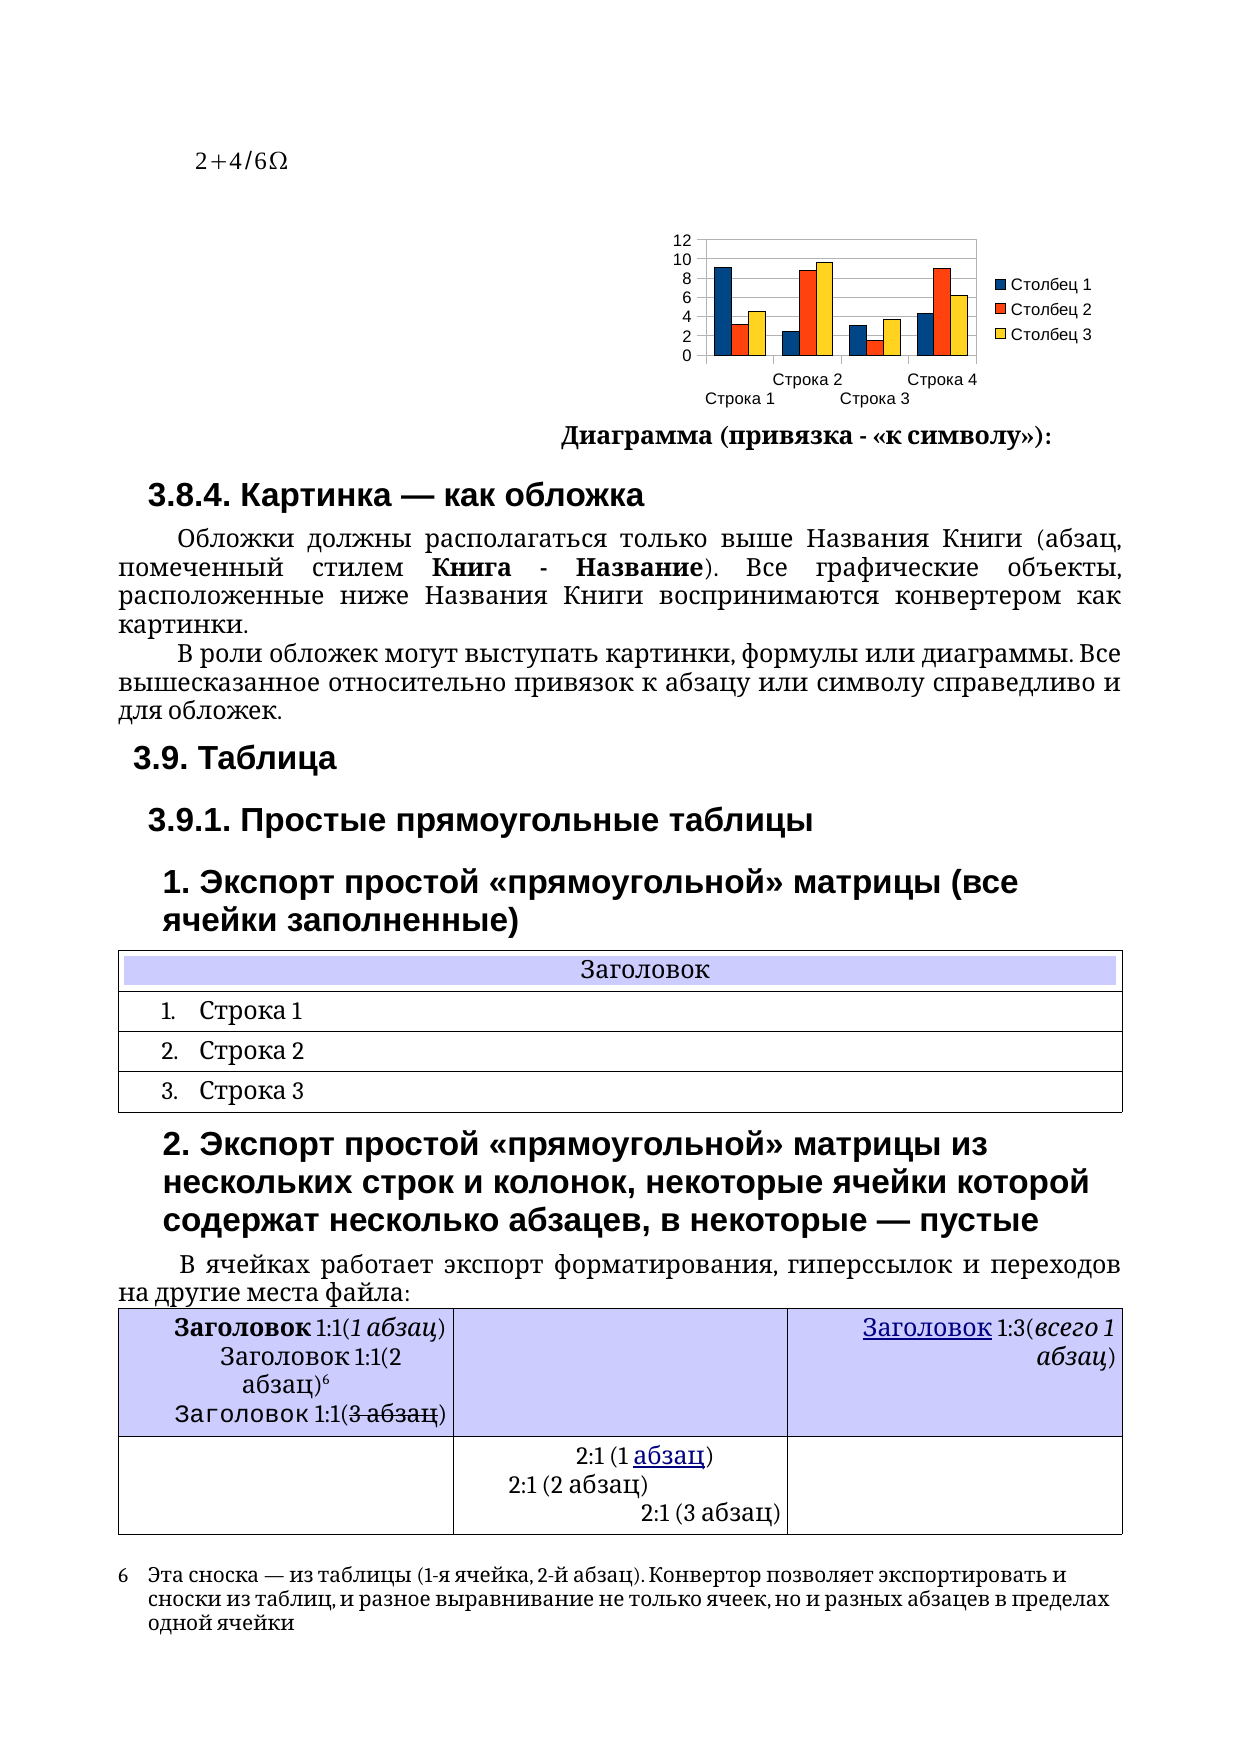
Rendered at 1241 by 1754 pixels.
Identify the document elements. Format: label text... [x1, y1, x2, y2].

text В ячейках работает экспорт форматирования, гиперссылок и переходов на другие места файла: [118, 1251, 1122, 1308]
table_header [454, 1309, 787, 1436]
subtitle 3.9.1. Простые прямоугольные таблицы [148, 800, 1122, 838]
text Диаграмма (привязка - «к символу»): [118, 218, 1122, 450]
text В роли обложек могут выступать картинки, формулы или диаграммы. Все вышесказанное относительно привязок к абзацу или символу справедливо и для обложек. [118, 640, 1122, 726]
table_cell Строка 1 [119, 992, 1122, 1031]
table_cell 2:1 (1 абзац) 2:1 (2 абзац) 2:1 (3 абзац) [454, 1437, 787, 1534]
table_header Заголовок 1:3(всего 1 абзац) [788, 1309, 1122, 1436]
table_cell Строка 2 [119, 1032, 1122, 1071]
subtitle 2. Экспорт простой «прямоугольной» матрицы из нескольких строк и колонок, некоторые ячейки которой содержат несколько абзацев, в некоторые — пустые [162, 1123, 1122, 1239]
subtitle 1. Экспорт простой «прямоугольной» матрицы (все ячейки заполненные) [162, 862, 1122, 939]
table_cell [119, 1437, 453, 1534]
subtitle 3.8.4. Картинка — как обложка [148, 474, 1122, 513]
table_header Заголовок [119, 951, 1122, 991]
text Обложки должны располагаться только выше Названия Книги (абзац, помеченный стилем Книга - Название). Все графические объекты, расположенные ниже Названия Книги воспринимаются конвертером как картинки. [118, 525, 1122, 640]
subtitle 3.9. Таблица [133, 738, 1122, 776]
table_cell Строка 3 [119, 1072, 1122, 1112]
table_cell [788, 1437, 1122, 1534]
table_header Заголовок 1:1(1 абзац) Заголовок 1:1(2 абзац) Заголовок 1:1(3 абзац) [119, 1309, 453, 1436]
